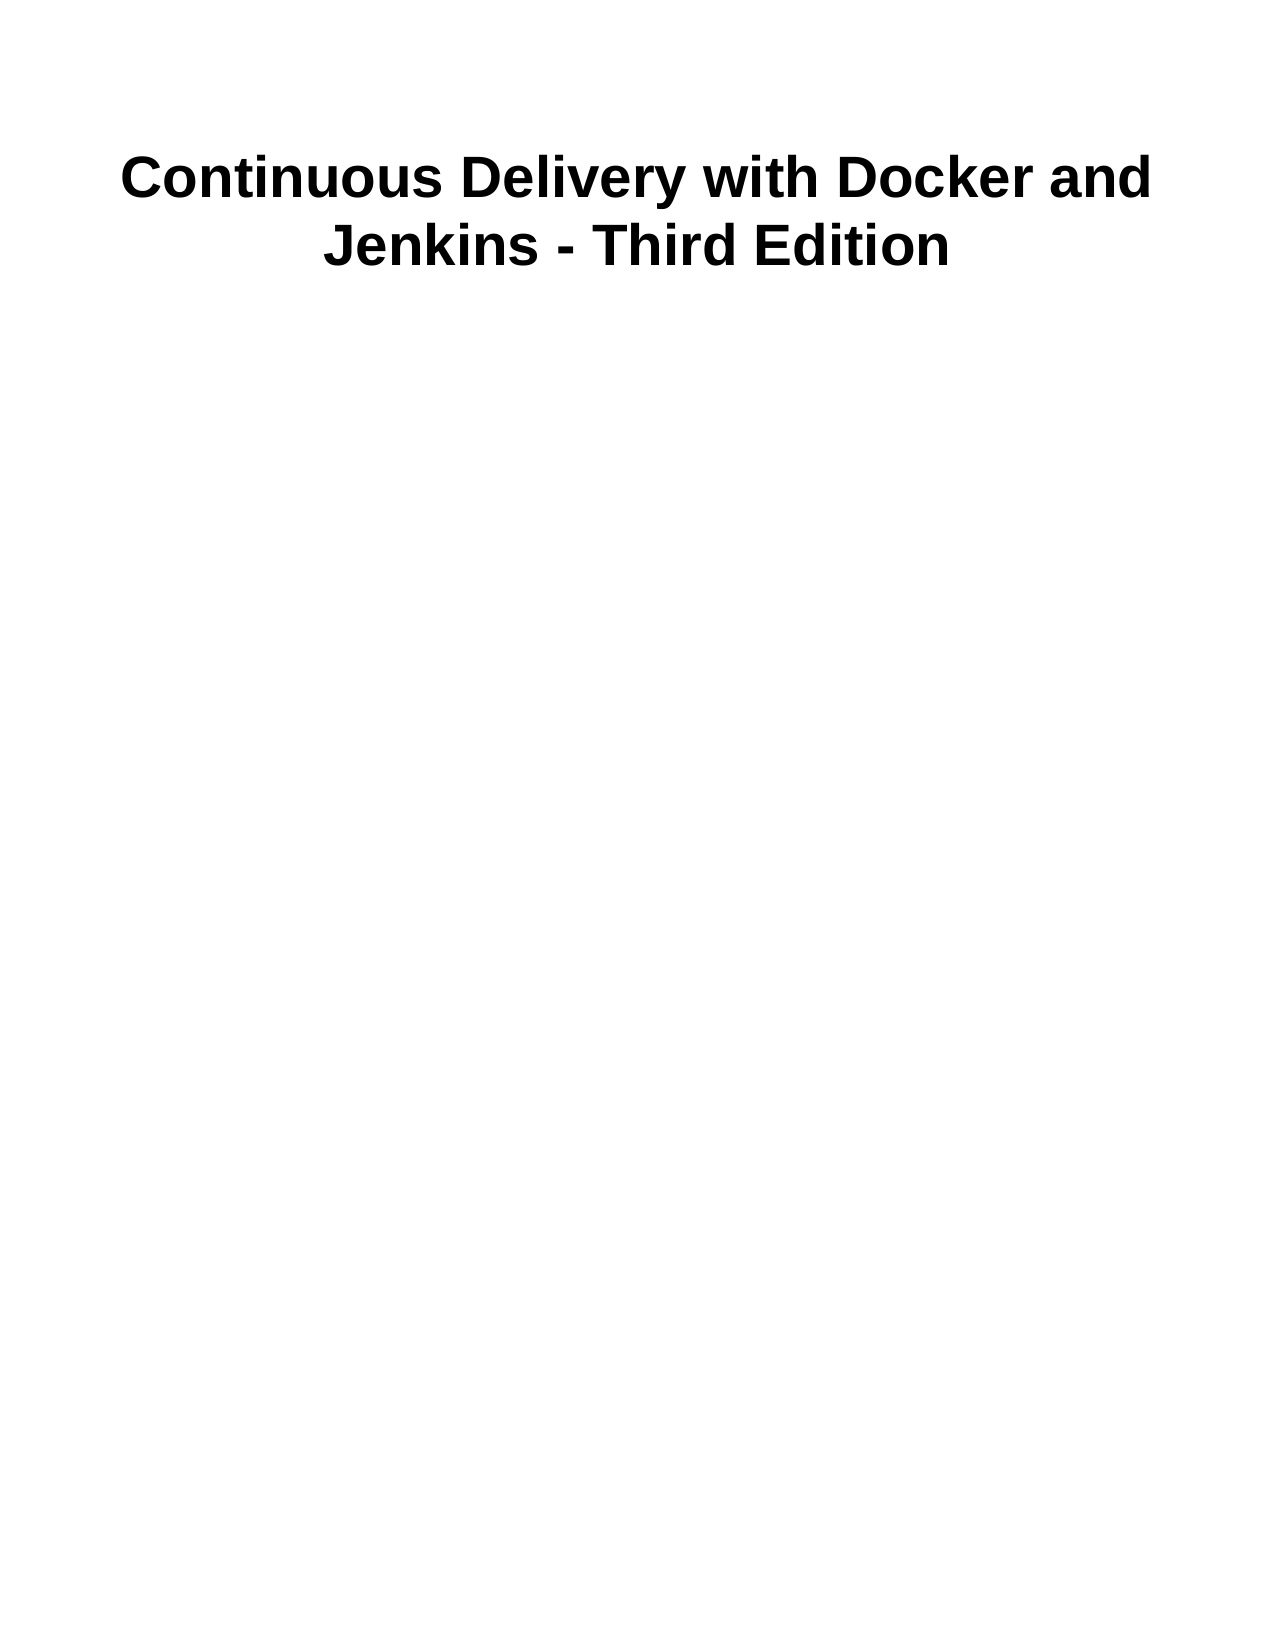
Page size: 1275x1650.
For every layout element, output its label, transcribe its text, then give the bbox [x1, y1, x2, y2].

title Continuous Delivery with Docker and Jenkins - Third Edition [118, 143, 1157, 277]
